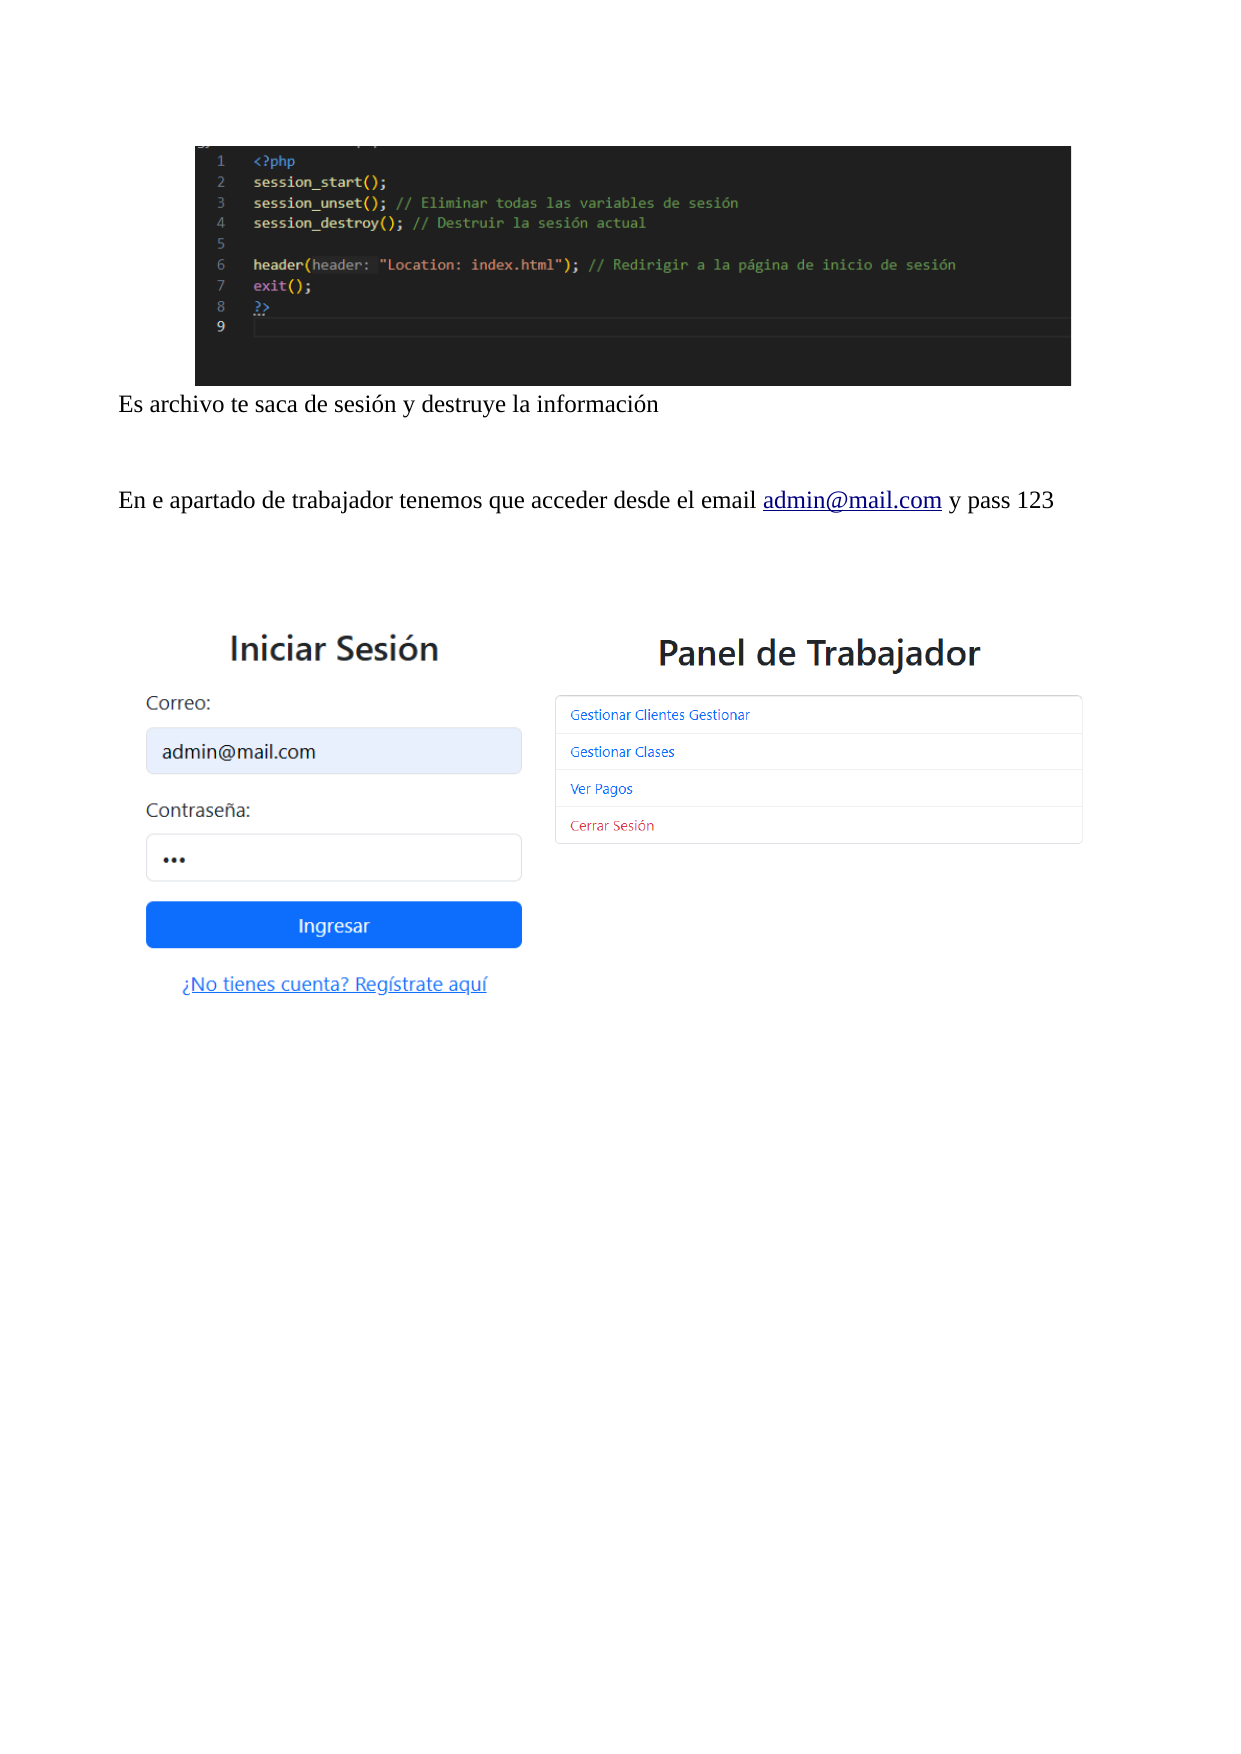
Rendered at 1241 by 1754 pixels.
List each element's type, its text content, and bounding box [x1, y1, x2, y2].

picture [195, 146, 1072, 386]
picture [121, 595, 532, 1008]
text En e apartado de trabajador tenemos que acceder desde el email admin@mail.com y pass 123 [118, 485, 1122, 513]
text Es archivo te saca de sesión y destruye la información [118, 118, 1122, 418]
picture [537, 608, 1098, 855]
